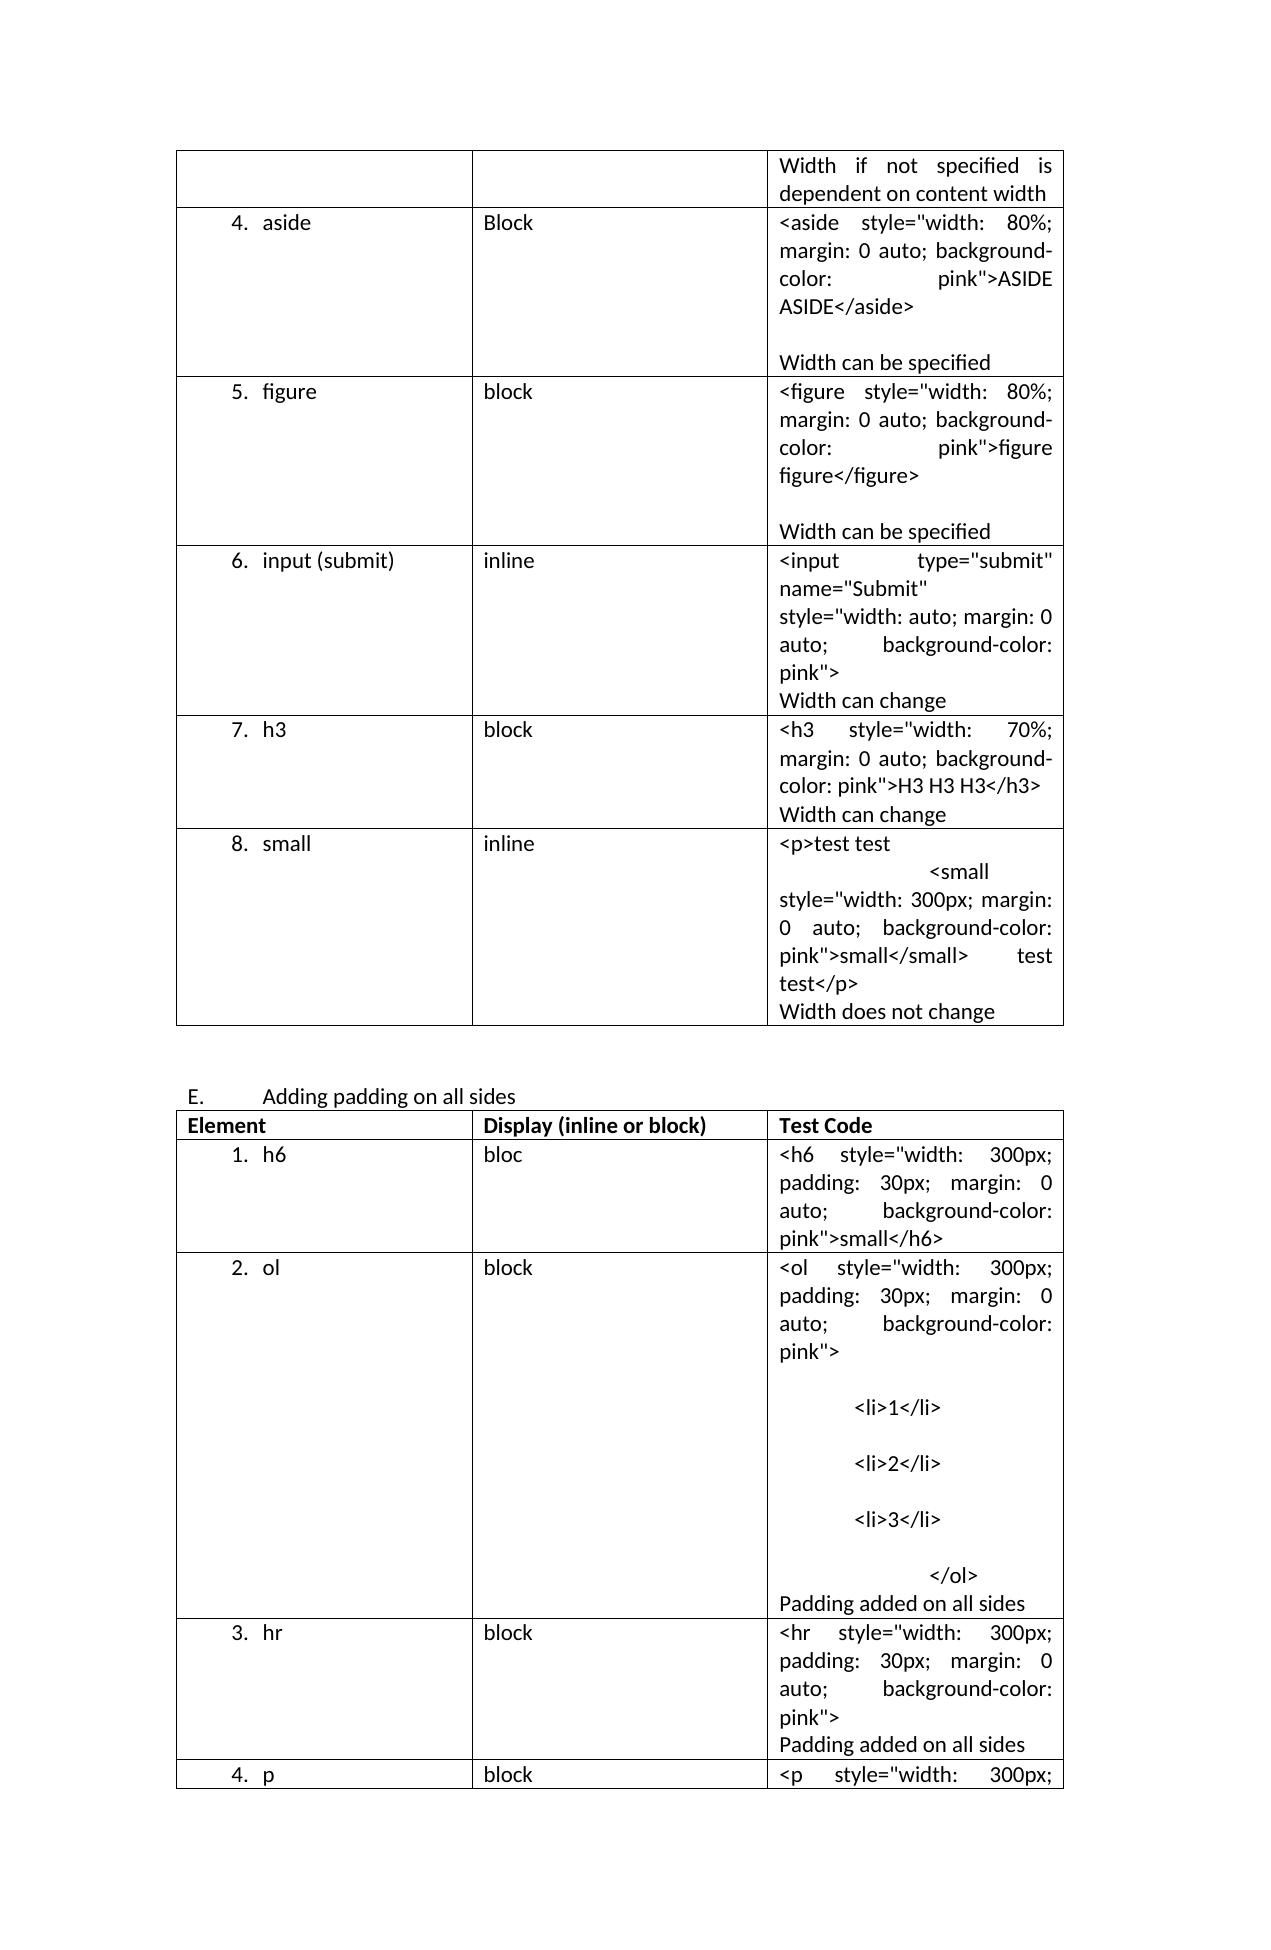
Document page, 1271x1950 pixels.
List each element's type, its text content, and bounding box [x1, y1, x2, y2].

table_cell h3 [177, 716, 472, 828]
table_cell block [473, 377, 767, 545]
table_header Test Code [768, 1111, 779, 1139]
table_cell block [473, 1619, 767, 1759]
table_cell block [757, 1760, 767, 1788]
table_cell p [461, 1760, 472, 1788]
table_cell block [473, 1760, 483, 1788]
table_cell input (submit) [177, 546, 472, 714]
table_cell [177, 151, 472, 207]
table_cell hr [177, 1619, 472, 1759]
table_cell <ol style="width: 300px; padding: 30px; margin: 0 auto; background-color: pink"> <li>1</li> <li>2</li> <li>3</li> </ol> Padding added on all sides [768, 1253, 779, 1617]
table_cell aside [177, 208, 472, 376]
table_cell block [473, 1253, 767, 1617]
table_cell <ol style="width: 300px; padding: 30px; margin: 0 auto; background-color: pink"> <li>1</li> <li>2</li> <li>3</li> </ol> Padding added on all sides [1053, 1253, 1063, 1617]
table_cell block [473, 716, 767, 828]
table_cell figure [177, 377, 472, 545]
table_cell h6 [177, 1140, 472, 1252]
table_header Element [177, 1111, 187, 1139]
table_cell inline [473, 829, 767, 1025]
table_header Test Code [1053, 1111, 1063, 1139]
table_cell [473, 151, 767, 207]
table_cell ol [177, 1253, 472, 1617]
table_cell Block [473, 208, 767, 376]
table_header Element [461, 1111, 472, 1139]
table_cell inline [473, 546, 767, 714]
list Adding padding on all sides [187, 1082, 1083, 1110]
table_cell bloc [473, 1140, 767, 1252]
table_cell small [177, 829, 472, 1025]
